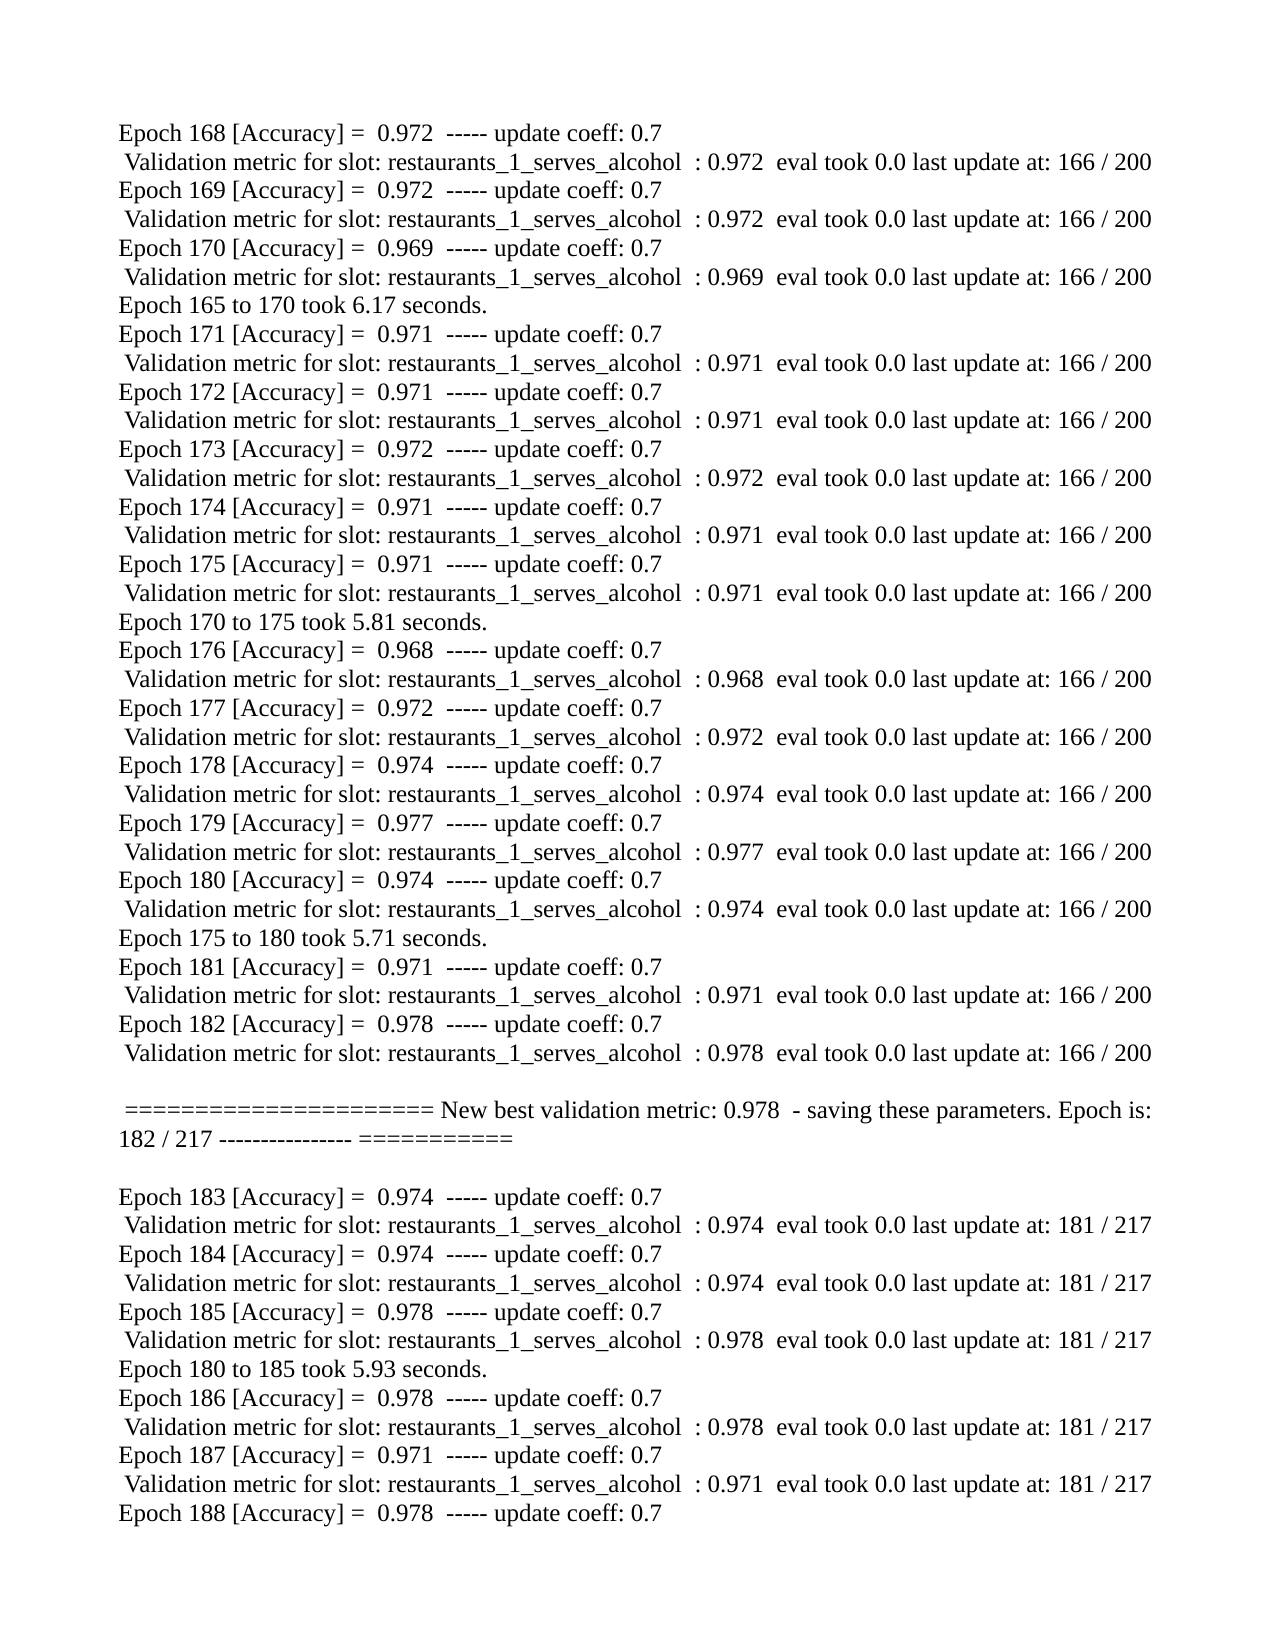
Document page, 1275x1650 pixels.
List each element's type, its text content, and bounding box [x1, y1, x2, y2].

text Epoch 165 to 170 took 6.17 seconds. [118, 291, 1157, 319]
text Validation metric for slot: restaurants_1_serves_alcohol : 0.971 eval took 0.0 last update at: 181 / 217 [118, 1469, 1157, 1498]
text Validation metric for slot: restaurants_1_serves_alcohol : 0.968 eval took 0.0 last update at: 166 / 200 [118, 664, 1157, 693]
text Epoch 180 [Accuracy] = 0.974 ----- update coeff: 0.7 [118, 866, 1157, 894]
text Epoch 172 [Accuracy] = 0.971 ----- update coeff: 0.7 [118, 377, 1157, 406]
text Epoch 183 [Accuracy] = 0.974 ----- update coeff: 0.7 [118, 1182, 1157, 1211]
text Validation metric for slot: restaurants_1_serves_alcohol : 0.972 eval took 0.0 last update at: 166 / 200 [118, 147, 1157, 176]
text Epoch 179 [Accuracy] = 0.977 ----- update coeff: 0.7 [118, 808, 1157, 837]
text Validation metric for slot: restaurants_1_serves_alcohol : 0.971 eval took 0.0 last update at: 166 / 200 [118, 578, 1157, 607]
text Validation metric for slot: restaurants_1_serves_alcohol : 0.972 eval took 0.0 last update at: 166 / 200 [118, 722, 1157, 751]
text Epoch 186 [Accuracy] = 0.978 ----- update coeff: 0.7 [118, 1383, 1157, 1412]
text Epoch 175 to 180 took 5.71 seconds. [118, 923, 1157, 952]
text Epoch 178 [Accuracy] = 0.974 ----- update coeff: 0.7 [118, 751, 1157, 779]
text Epoch 184 [Accuracy] = 0.974 ----- update coeff: 0.7 [118, 1239, 1157, 1268]
text Epoch 188 [Accuracy] = 0.978 ----- update coeff: 0.7 [118, 1498, 1157, 1527]
text Validation metric for slot: restaurants_1_serves_alcohol : 0.978 eval took 0.0 last update at: 181 / 217 [118, 1412, 1157, 1441]
text Epoch 170 to 175 took 5.81 seconds. [118, 607, 1157, 636]
text Validation metric for slot: restaurants_1_serves_alcohol : 0.969 eval took 0.0 last update at: 166 / 200 [118, 262, 1157, 291]
text Validation metric for slot: restaurants_1_serves_alcohol : 0.972 eval took 0.0 last update at: 166 / 200 [118, 204, 1157, 233]
text Validation metric for slot: restaurants_1_serves_alcohol : 0.977 eval took 0.0 last update at: 166 / 200 [118, 837, 1157, 866]
text Validation metric for slot: restaurants_1_serves_alcohol : 0.971 eval took 0.0 last update at: 166 / 200 [118, 348, 1157, 377]
text Validation metric for slot: restaurants_1_serves_alcohol : 0.974 eval took 0.0 last update at: 166 / 200 [118, 894, 1157, 923]
text Epoch 174 [Accuracy] = 0.971 ----- update coeff: 0.7 [118, 492, 1157, 521]
text Validation metric for slot: restaurants_1_serves_alcohol : 0.974 eval took 0.0 last update at: 181 / 217 [118, 1268, 1157, 1297]
text Validation metric for slot: restaurants_1_serves_alcohol : 0.971 eval took 0.0 last update at: 166 / 200 [118, 406, 1157, 434]
text Epoch 168 [Accuracy] = 0.972 ----- update coeff: 0.7 [118, 118, 1157, 147]
text Validation metric for slot: restaurants_1_serves_alcohol : 0.971 eval took 0.0 last update at: 166 / 200 [118, 981, 1157, 1009]
text Validation metric for slot: restaurants_1_serves_alcohol : 0.974 eval took 0.0 last update at: 166 / 200 [118, 779, 1157, 808]
text Epoch 181 [Accuracy] = 0.971 ----- update coeff: 0.7 [118, 952, 1157, 981]
text Validation metric for slot: restaurants_1_serves_alcohol : 0.978 eval took 0.0 last update at: 166 / 200 [118, 1038, 1157, 1067]
text ====================== New best validation metric: 0.978 - saving these parameters. Epoch is: 182 / 217 ---------------- =========== [118, 1096, 1157, 1153]
text Epoch 182 [Accuracy] = 0.978 ----- update coeff: 0.7 [118, 1009, 1157, 1038]
text Epoch 171 [Accuracy] = 0.971 ----- update coeff: 0.7 [118, 319, 1157, 348]
text Epoch 176 [Accuracy] = 0.968 ----- update coeff: 0.7 [118, 636, 1157, 664]
text Epoch 169 [Accuracy] = 0.972 ----- update coeff: 0.7 [118, 176, 1157, 204]
text Validation metric for slot: restaurants_1_serves_alcohol : 0.972 eval took 0.0 last update at: 166 / 200 [118, 463, 1157, 492]
text Epoch 187 [Accuracy] = 0.971 ----- update coeff: 0.7 [118, 1441, 1157, 1469]
text Epoch 185 [Accuracy] = 0.978 ----- update coeff: 0.7 [118, 1297, 1157, 1326]
text Epoch 175 [Accuracy] = 0.971 ----- update coeff: 0.7 [118, 549, 1157, 578]
text Epoch 173 [Accuracy] = 0.972 ----- update coeff: 0.7 [118, 434, 1157, 463]
text Validation metric for slot: restaurants_1_serves_alcohol : 0.978 eval took 0.0 last update at: 181 / 217 [118, 1326, 1157, 1354]
text Validation metric for slot: restaurants_1_serves_alcohol : 0.971 eval took 0.0 last update at: 166 / 200 [118, 521, 1157, 549]
text Epoch 170 [Accuracy] = 0.969 ----- update coeff: 0.7 [118, 233, 1157, 262]
text Epoch 180 to 185 took 5.93 seconds. [118, 1354, 1157, 1383]
text Epoch 177 [Accuracy] = 0.972 ----- update coeff: 0.7 [118, 693, 1157, 722]
text Validation metric for slot: restaurants_1_serves_alcohol : 0.974 eval took 0.0 last update at: 181 / 217 [118, 1211, 1157, 1239]
